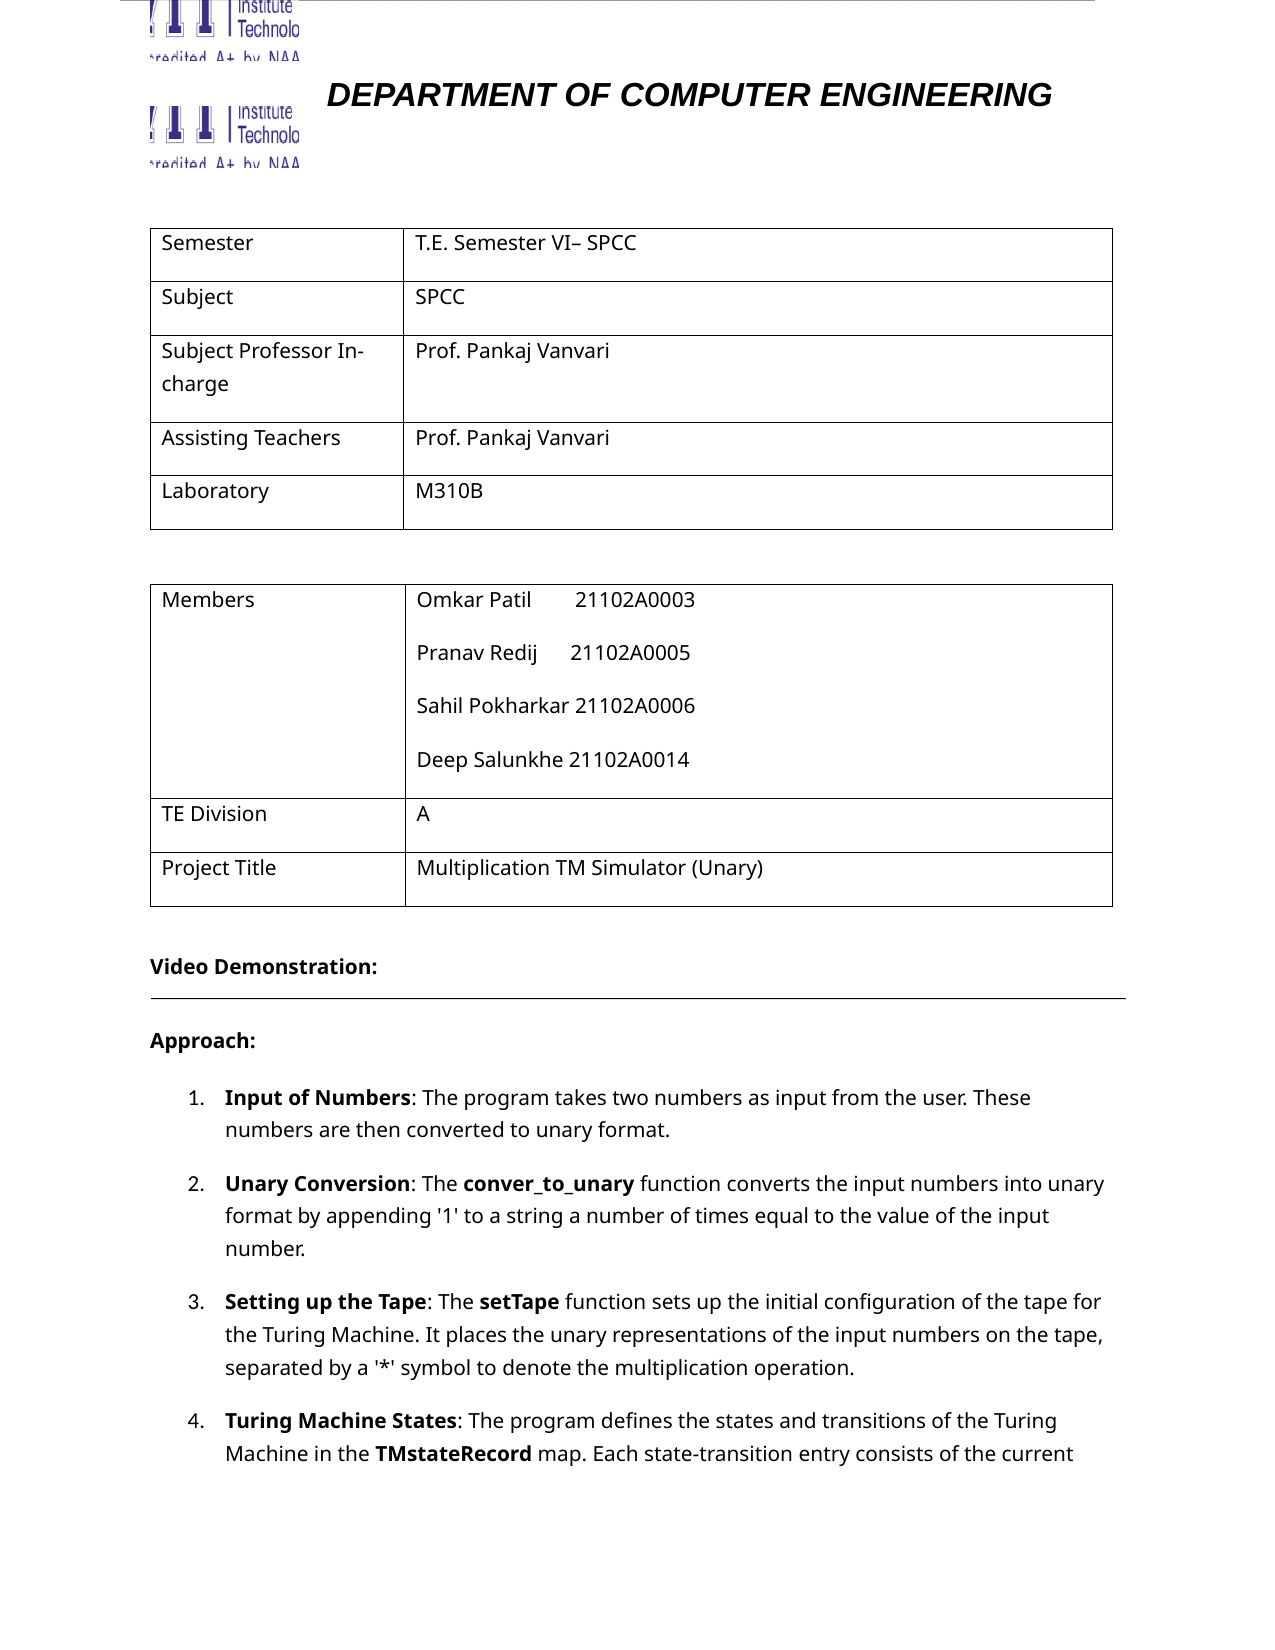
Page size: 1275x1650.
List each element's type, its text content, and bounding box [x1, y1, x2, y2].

table_cell A [406, 799, 1112, 852]
list Setting up the Tape: The setTape function sets up the initial configuration of the tape for the Turing Machine. It places the unary representations of the input numbers on the tape, separated by a '*' symbol to denote the multiplication operation. [187, 1287, 1125, 1381]
list Turing Machine States: The program defines the states and transitions of the Turing Machine in the TMstateRecord map. Each state-transition entry consists of the current [187, 1406, 1125, 1467]
table_cell Prof. Pankaj Vanvari [404, 336, 1112, 422]
table_header Omkar Patil 21102A0003 Pranav Redij 21102A0005 Sahil Pokharkar 21102A0006 Deep Salunkhe 21102A0014 [406, 585, 1112, 798]
table_cell Subject Professor In-charge [151, 336, 403, 422]
table_cell M310B [404, 476, 1112, 529]
table_header Members [151, 585, 405, 798]
table_cell Subject [151, 282, 403, 335]
list Unary Conversion: The conver_to_unary function converts the input numbers into unary format by appending '1' to a string a number of times equal to the value of the input number. [187, 1169, 1125, 1262]
table_cell Prof. Pankaj Vanvari [404, 423, 1112, 475]
table_cell Assisting Teachers [151, 423, 403, 475]
table_cell Multiplication TM Simulator (Unary) [406, 853, 1112, 906]
table_cell Laboratory [151, 476, 403, 529]
list Input of Numbers: The program takes two numbers as input from the user. These numbers are then converted to unary format. [187, 1083, 1125, 1144]
table_header Semester [151, 229, 403, 281]
table_header T.E. Semester VI– SPCC [404, 229, 1112, 281]
table_cell Project Title [151, 853, 405, 906]
text Approach: [150, 1026, 1125, 1054]
table_cell TE Division [151, 799, 405, 852]
text Video Demonstration: [150, 952, 1125, 981]
table_cell SPCC [404, 282, 1112, 335]
